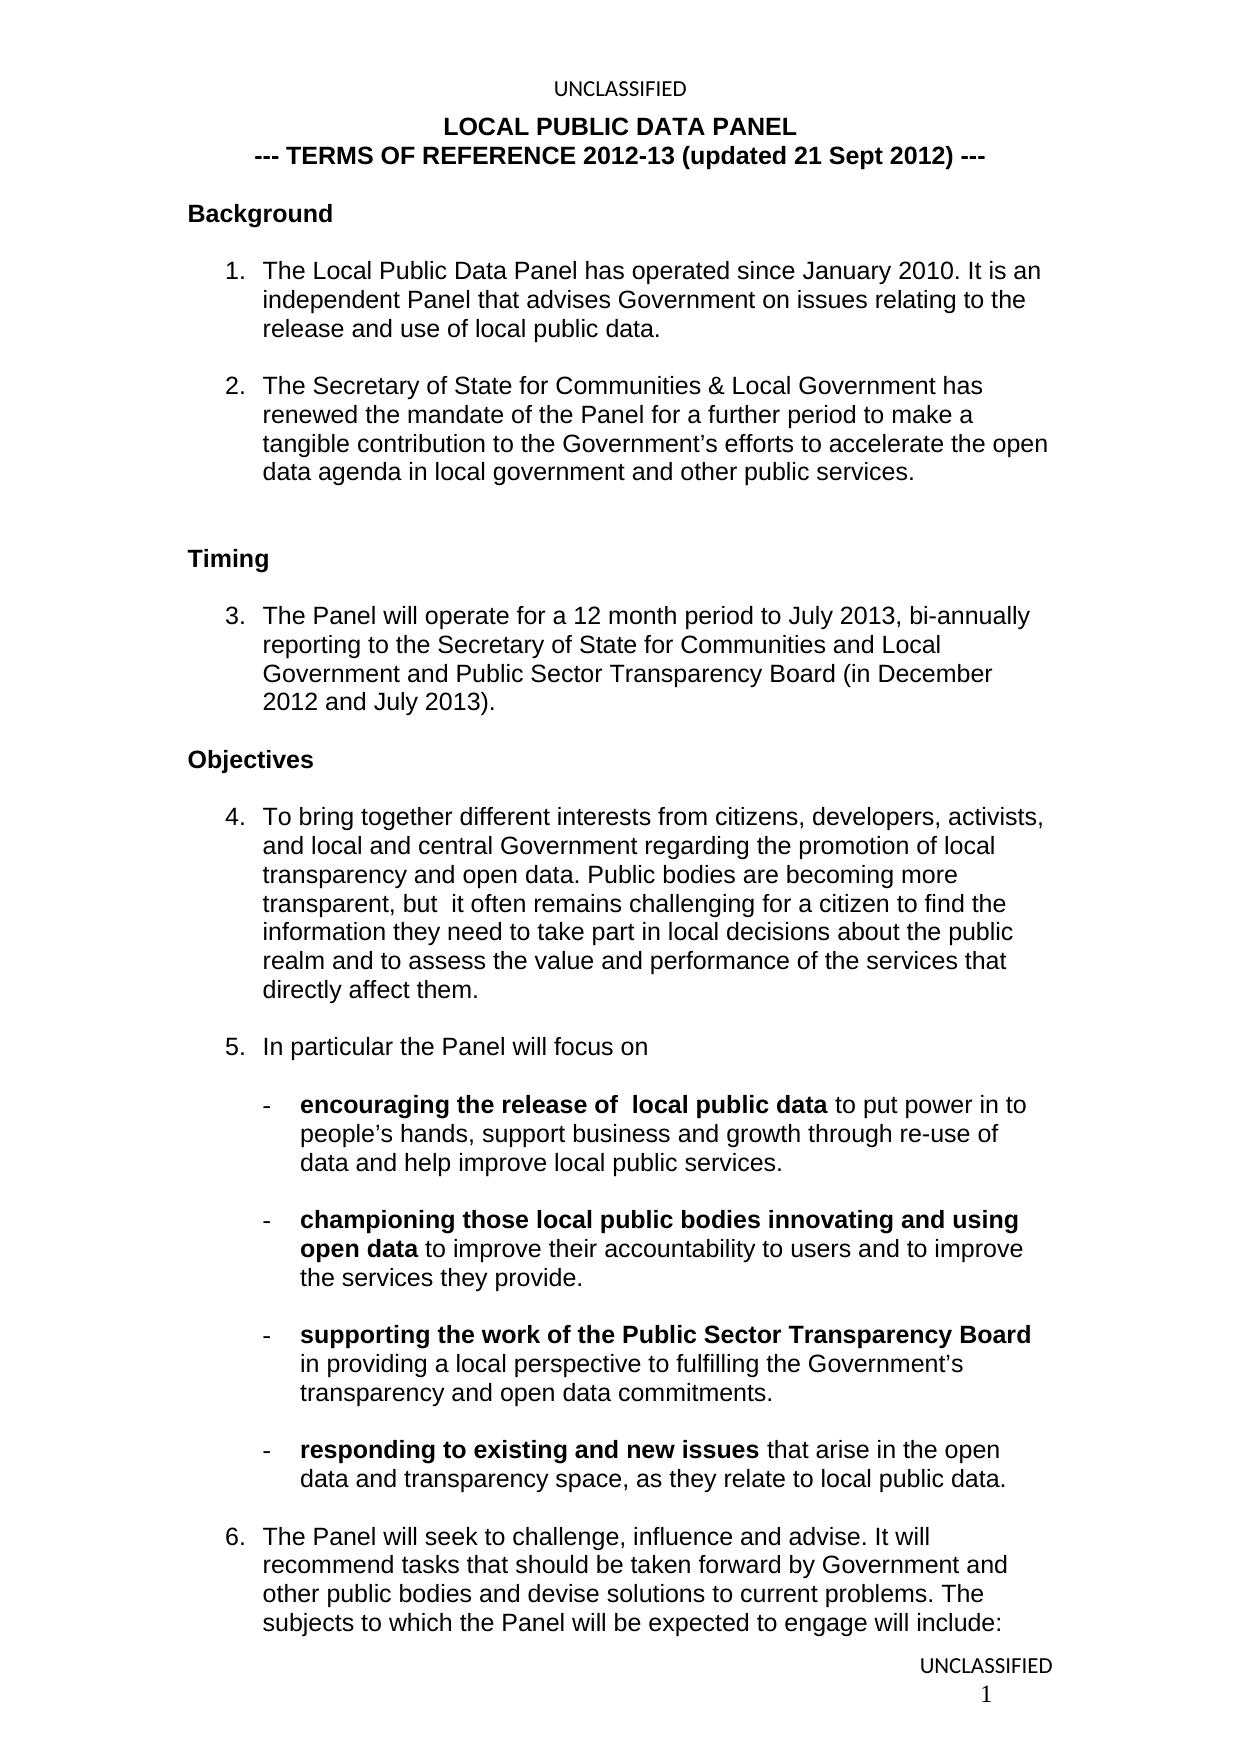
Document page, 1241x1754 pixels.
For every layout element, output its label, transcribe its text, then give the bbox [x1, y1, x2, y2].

list To bring together different interests from citizens, developers, activists, and local and central Government regarding the promotion of local transparency and open data. Public bodies are becoming more transparent, but it often remains challenging for a citizen to find the information they need to take part in local decisions about the public realm and to assess the value and performance of the services that directly affect them. [225, 802, 1053, 1004]
text --- TERMS OF REFERENCE 2012-13 (updated 21 Sept 2012) --- [187, 141, 1053, 170]
list The Local Public Data Panel has operated since January 2010. It is an independent Panel that advises Government on issues relating to the release and use of local public data. [225, 256, 1053, 342]
list In particular the Panel will focus on [225, 1032, 1053, 1061]
list The Secretary of State for Communities & Local Government has renewed the mandate of the Panel for a further period to make a tangible contribution to the Government’s efforts to accelerate the open data agenda in local government and other public services. [225, 371, 1053, 486]
list encouraging the release of local public data to put power in to people’s hands, support business and growth through re-use of data and help improve local public services. [262, 1090, 1053, 1176]
list championing those local public bodies innovating and using open data to improve their accountability to users and to improve the services they provide. [262, 1205, 1053, 1291]
list supporting the work of the Public Sector Transparency Board in providing a local perspective to fulfilling the Government’s transparency and open data commitments. [262, 1320, 1053, 1406]
list The Panel will seek to challenge, influence and advise. It will recommend tasks that should be taken forward by Government and other public bodies and devise solutions to current problems. The subjects to which the Panel will be expected to engage will include: [225, 1522, 1053, 1637]
text Background [187, 199, 1053, 227]
list The Panel will operate for a 12 month period to July 2013, bi-annually reporting to the Secretary of State for Communities and Local Government and Public Sector Transparency Board (in December 2012 and July 2013). [225, 601, 1053, 716]
list responding to existing and new issues that arise in the open data and transparency space, as they relate to local public data. [262, 1435, 1053, 1493]
text LOCAL PUBLIC DATA PANEL [187, 112, 1053, 141]
text Objectives [187, 745, 1053, 774]
text Timing [187, 544, 1053, 572]
